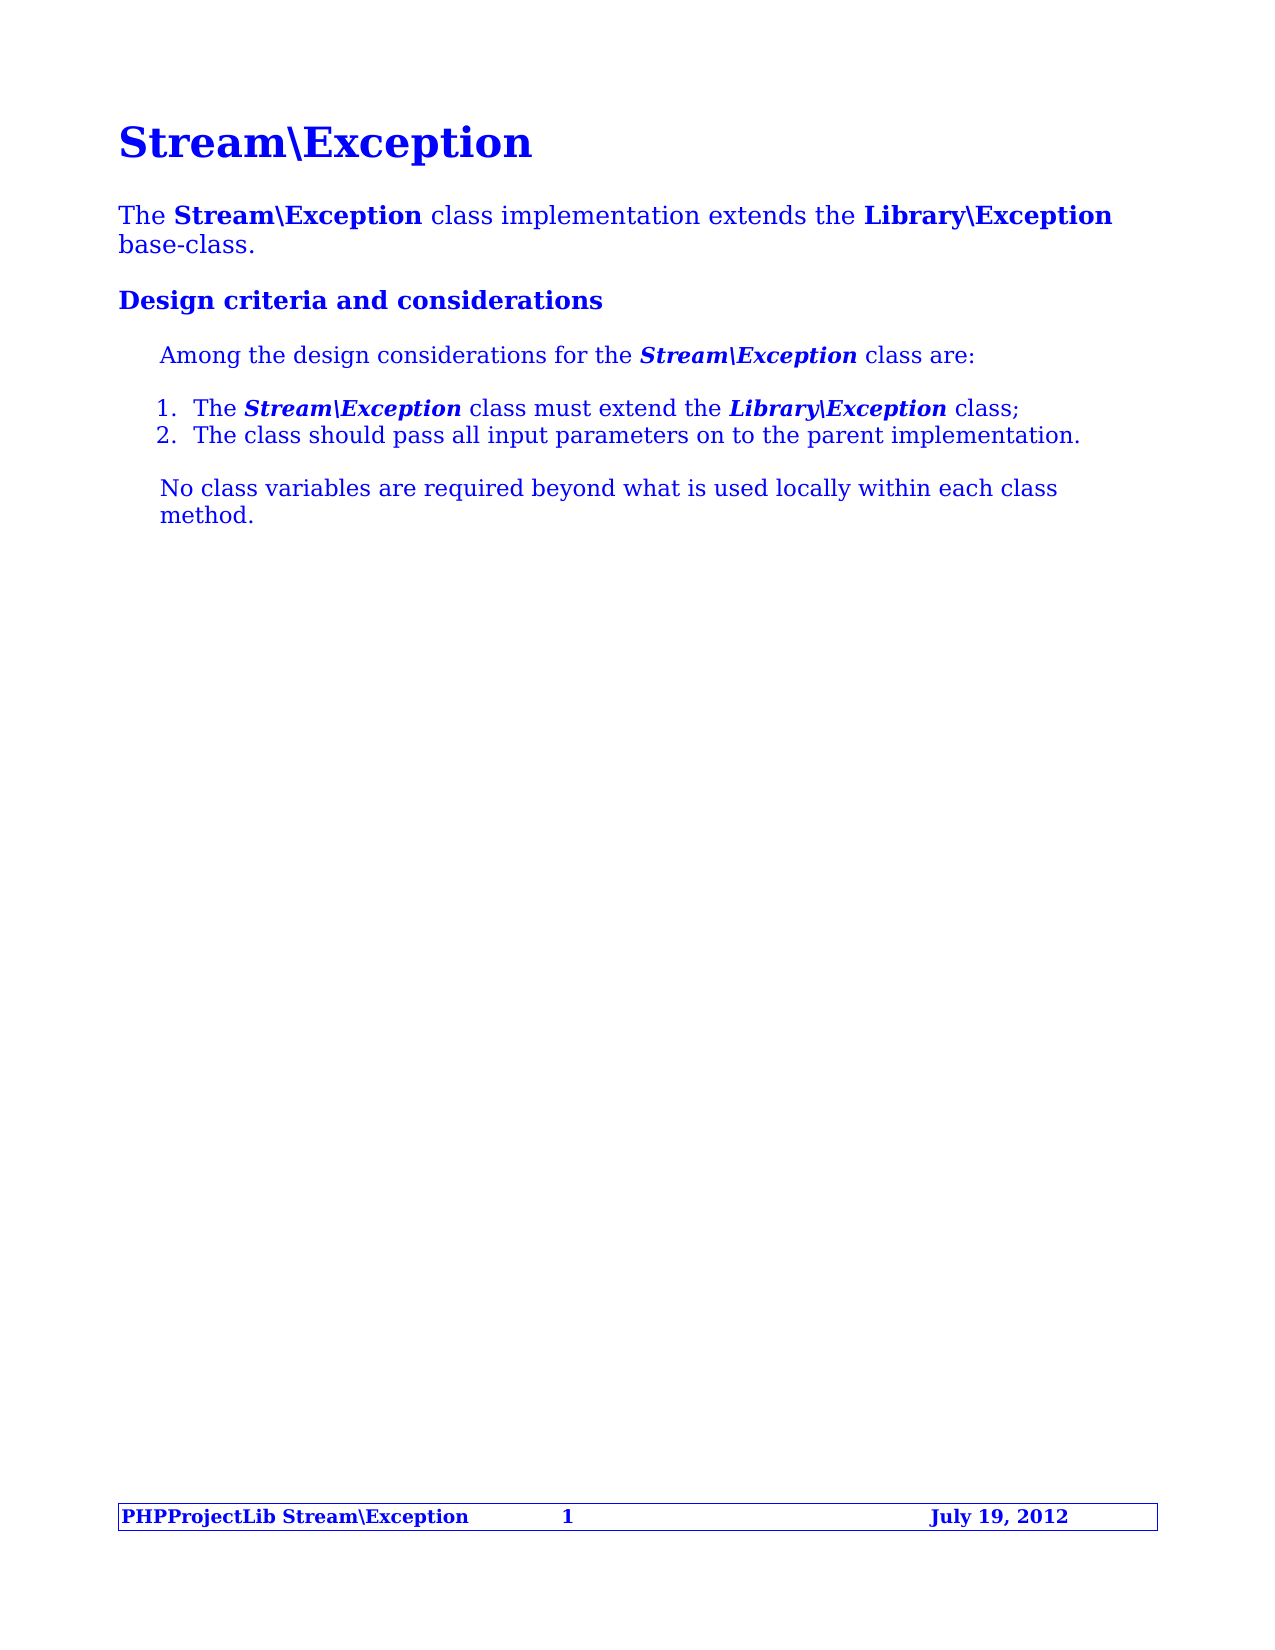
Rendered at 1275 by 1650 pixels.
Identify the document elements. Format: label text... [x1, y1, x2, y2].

title Design criteria and considerations [118, 286, 1157, 316]
text The Stream\Exception class implementation extends the Library\Exception base-class. [118, 201, 1157, 259]
list The Stream\Exception class must extend the Library\Exception class; [156, 396, 1157, 422]
list The class should pass all input parameters on to the parent implementation. [156, 422, 1157, 449]
title Stream\Exception [118, 118, 1157, 167]
text No class variables are required beyond what is used locally within each class method. [159, 476, 1157, 529]
text Among the design considerations for the Stream\Exception class are: [159, 342, 1157, 369]
